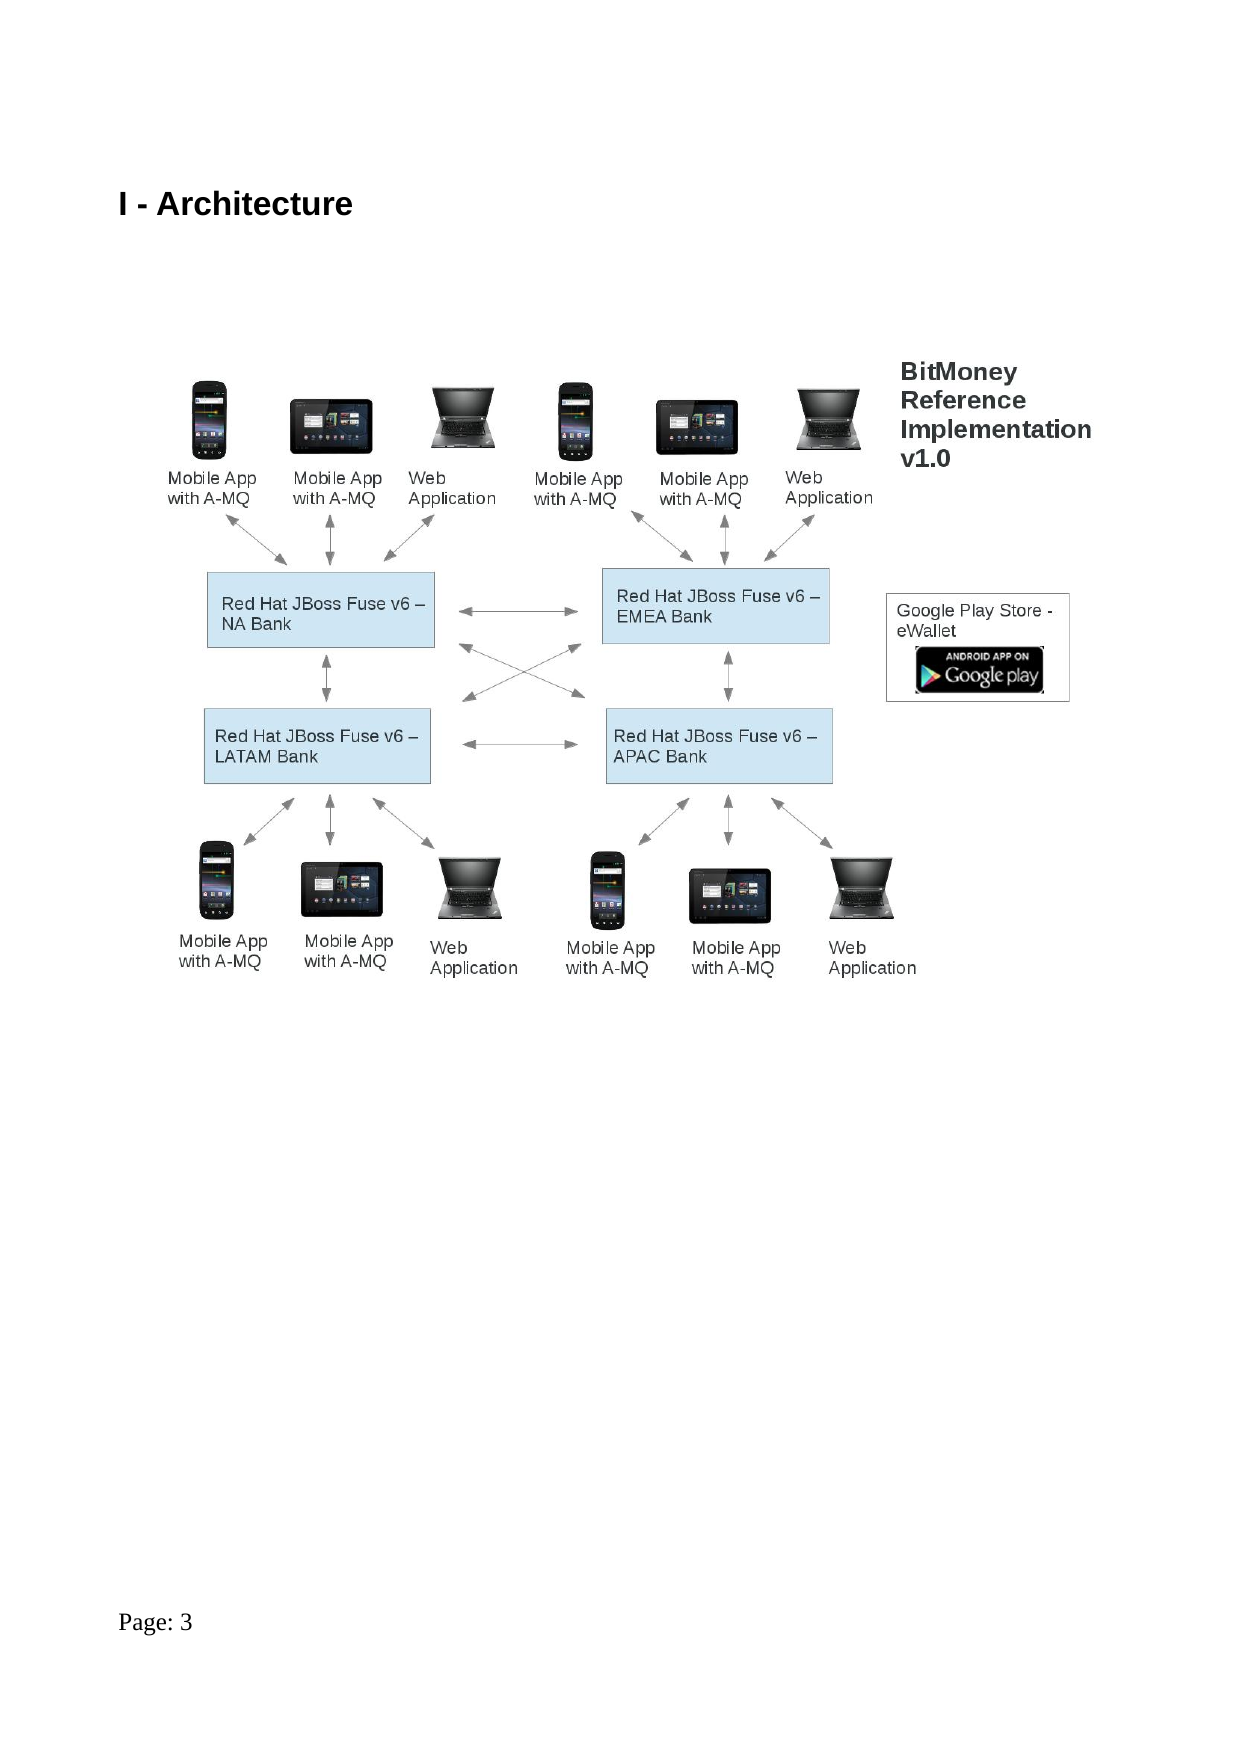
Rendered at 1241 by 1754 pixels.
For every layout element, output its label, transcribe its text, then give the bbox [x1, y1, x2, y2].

picture [118, 317, 1123, 1035]
subtitle I - Architecture [118, 184, 1122, 223]
